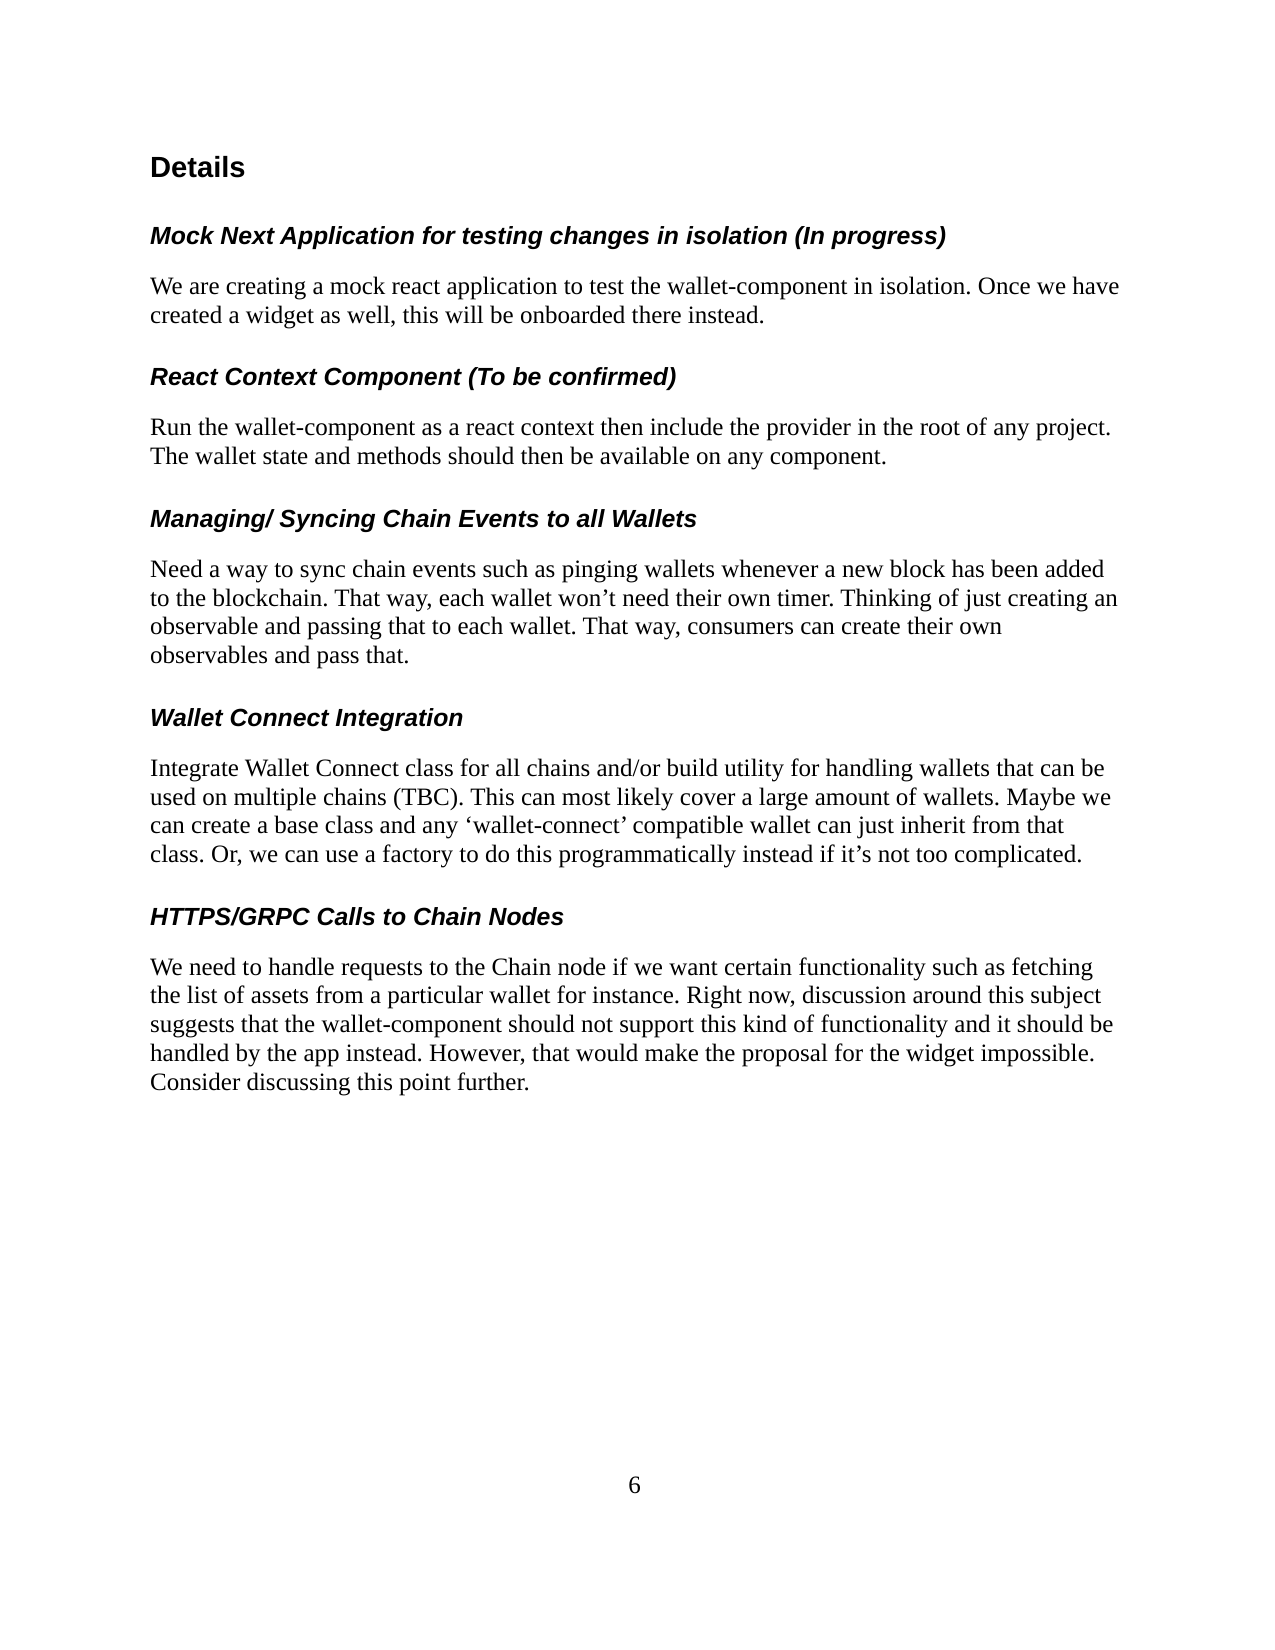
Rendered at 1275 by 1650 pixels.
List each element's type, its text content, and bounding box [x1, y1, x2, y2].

subtitle HTTPS/GRPC Calls to Chain Nodes [150, 902, 1125, 930]
text Need a way to sync chain events such as pinging wallets whenever a new block has been added to the blockchain. That way, each wallet won’t need their own timer. Thinking of just creating an observable and passing that to each wallet. That way, consumers can create their own observables and pass that. [150, 554, 1125, 669]
text We are creating a mock react application to test the wallet-component in isolation. Once we have created a widget as well, this will be onboarded there instead. [150, 271, 1125, 328]
text We need to handle requests to the Chain node if we want certain functionality such as fetching the list of assets from a particular wallet for instance. Right now, discussion around this subject suggests that the wallet-component should not support this kind of functionality and it should be handled by the app instead. However, that would make the proposal for the widget impossible. Consider discussing this point further. [150, 952, 1125, 1096]
subtitle React Context Component (To be confirmed) [150, 362, 1125, 391]
subtitle Mock Next Application for testing changes in isolation (In progress) [150, 221, 1125, 249]
subtitle Wallet Connect Integration [150, 703, 1125, 731]
text Run the wallet-component as a react context then include the provider in the root of any project. The wallet state and methods should then be available on any component. [150, 412, 1125, 470]
text Integrate Wallet Connect class for all chains and/or build utility for handling wallets that can be used on multiple chains (TBC). This can most likely cover a large amount of wallets. Maybe we can create a base class and any ‘wallet-connect’ compatible wallet can just inherit from that class. Or, we can use a factory to do this programmatically instead if it’s not too complicated. [150, 753, 1125, 868]
subtitle Details [150, 150, 1125, 183]
subtitle Managing/ Syncing Chain Events to all Wallets [150, 504, 1125, 532]
